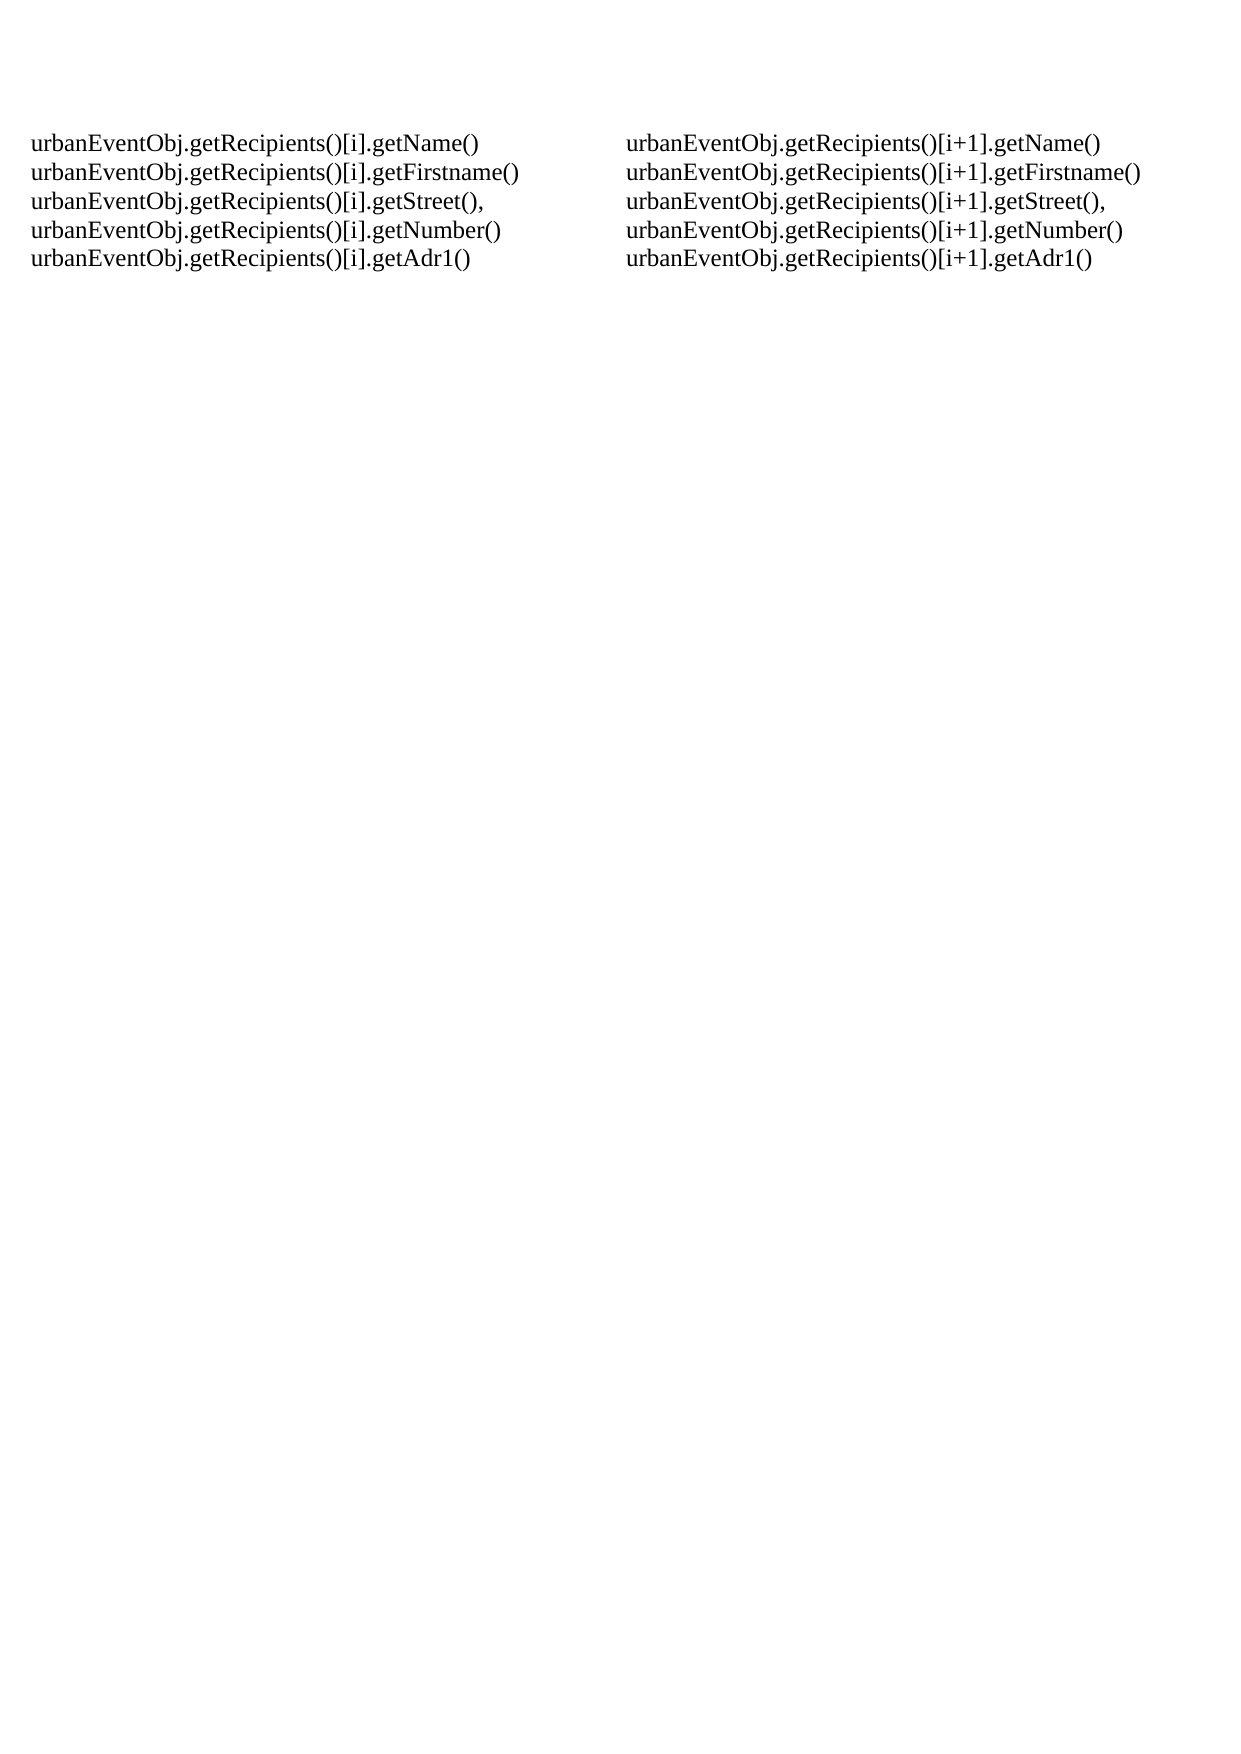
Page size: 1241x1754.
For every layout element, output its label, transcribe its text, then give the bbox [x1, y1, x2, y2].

table_header urbanEventObj.getRecipients()[i].getName() urbanEventObj.getRecipients()[i].getFirstname() urbanEventObj.getRecipients()[i].getStreet(), urbanEventObj.getRecipients()[i].getNumber() urbanEventObj.getRecipients()[i].getAdr1() [25, 97, 620, 304]
table_header urbanEventObj.getRecipients()[i+1].getName() urbanEventObj.getRecipients()[i+1].getFirstname() urbanEventObj.getRecipients()[i+1].getStreet(), urbanEventObj.getRecipients()[i+1].getNumber() urbanEventObj.getRecipients()[i+1].getAdr1() [620, 97, 1215, 304]
